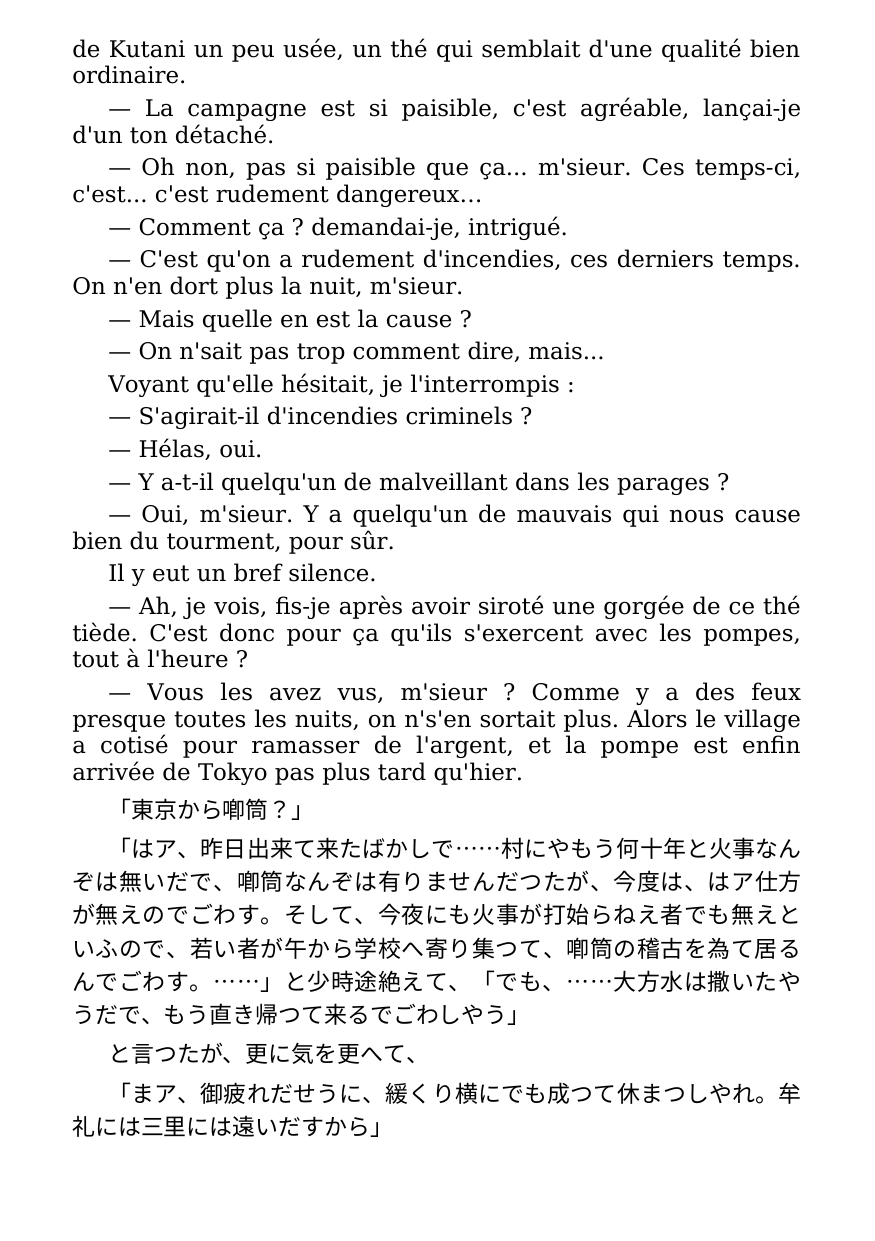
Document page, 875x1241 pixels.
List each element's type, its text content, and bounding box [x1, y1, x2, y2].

text — La campagne est si paisible, c'est agréable, lançai-je d'un ton détaché. [72, 95, 802, 149]
text — S'agirait-il d'incendies criminels ? [72, 403, 802, 430]
text 「はア、昨日出来て来たばかしで……村にやもう何十年と火事なんぞは無いだで、喞筒なんぞは有りませんだつたが、今度は、はア仕方が無えのでごわす。そして、今夜にも火事が打始らねえ者でも無えといふので、若い者が午から学校へ寄り集つて、喞筒の稽古を為て居るんでごわす。……」と少時途絶えて、「でも、……大方水は撒いたやうだで、もう直き帰つて来るでごわしやう」 [72, 831, 802, 1030]
text — Mais quelle en est la cause ? [72, 306, 802, 332]
text — Vous les avez vus, m'sieur ? Comme y a des feux presque toutes les nuits, on n's'en sortait plus. Alors le village a cotisé pour ramasser de l'argent, et la pompe est enfin arrivée de Tokyo pas plus tard qu'hier. [72, 679, 802, 786]
text Il y eut un bref silence. [72, 561, 802, 587]
text — C'est qu'on a rudement d'incendies, ces derniers temps. On n'en dort plus la nuit, m'sieur. [72, 246, 802, 300]
text — Comment ça ? demandai-je, intrigué. [72, 214, 802, 241]
text — Y a-t-il quelqu'un de malveillant dans les parages ? [72, 469, 802, 495]
text — Ah, je vois, fis-je après avoir siroté une gorgée de ce thé tiède. C'est donc pour ça qu'ils s'exercent avec les pompes, tout à l'heure ? [72, 593, 802, 673]
text 「東京から喞筒？」 [72, 792, 802, 825]
text — Oui, m'sieur. Y a quelqu'un de mauvais qui nous cause bien du tourment, pour sûr. [72, 501, 802, 555]
text de Kutani un peu usée, un thé qui semblait d'une qualité bien ordinaire. [72, 36, 802, 89]
text — On n'sait pas trop comment dire, mais... [72, 338, 802, 365]
text — Oh non, pas si paisible que ça... m'sieur. Ces temps-ci, c'est... c'est rudement dangereux… [72, 154, 802, 208]
text と言つたが、更に気を更へて、 [72, 1036, 802, 1069]
text 「まア、御疲れだせうに、緩くり横にでも成つて休まつしやれ。牟礼には三里には遠いだすから」 [72, 1075, 802, 1142]
text — Hélas, oui. [72, 436, 802, 463]
text Voyant qu'elle hésitait, je l'interrompis : [72, 371, 802, 398]
